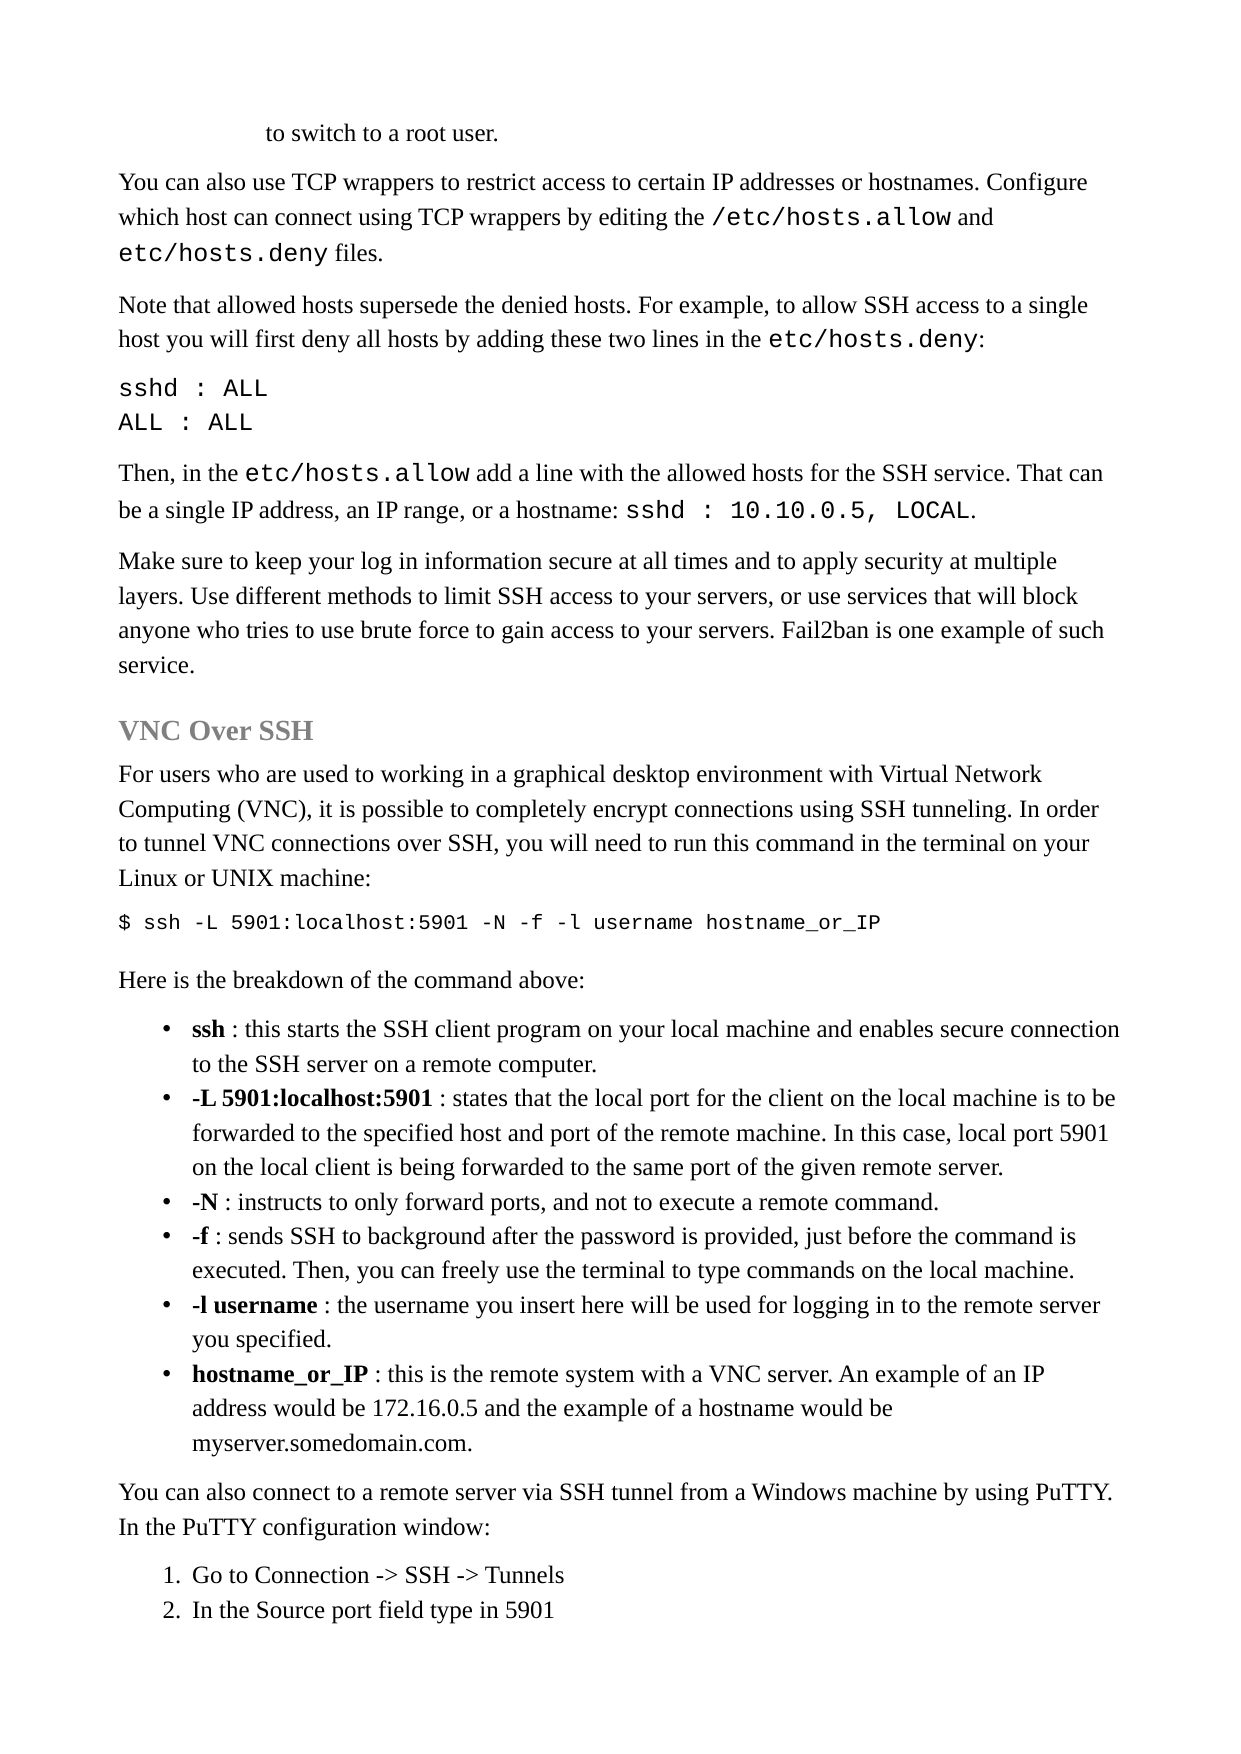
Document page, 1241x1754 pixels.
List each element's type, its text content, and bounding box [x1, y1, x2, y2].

list Go to Connection -> SSH -> Tunnels [162, 1561, 1122, 1589]
text You can also use TCP wrappers to restrict access to certain IP addresses or hostnames. Configure which host can connect using TCP wrappers by editing the /etc/hosts.allow and etc/hosts.deny files. [118, 167, 1122, 269]
list to switch to a root user. [236, 118, 1122, 147]
list -f : sends SSH to background after the password is provided, just before the command is executed. Then, you can freely use the terminal to type commands on the local machine. [162, 1221, 1122, 1284]
subtitle VNC Over SSH [118, 713, 1122, 747]
text You can also connect to a remote server via SSH tunnel from a Windows machine by using PuTTY. In the PuTTY configuration window: [118, 1477, 1122, 1540]
text Note that allowed hosts supersede the denied hosts. For example, to allow SSH access to a single host you will first deny all hosts by adding these two lines in the etc/hosts.deny: [118, 290, 1122, 355]
list -L 5901:localhost:5901 : states that the local port for the client on the local machine is to be forwarded to the specified host and port of the remote machine. In this case, local port 5901 on the local client is being forwarded to the same port of the given remote server. [162, 1083, 1122, 1181]
list -l username : the username you insert here will be used for logging in to the remote server you specified. [162, 1290, 1122, 1353]
list -N : instructs to only forward ports, and not to execute a remote command. [162, 1187, 1122, 1215]
text sshd : ALL ALL : ALL [118, 376, 1122, 438]
list ssh : this starts the SSH client program on your local machine and enables secure connection to the SSH server on a remote computer. [162, 1014, 1122, 1077]
text Then, in the etc/hosts.allow add a line with the allowed hosts for the SSH service. That can be a single IP address, an IP range, or a hostname: sshd : 10.10.0.5, LOCAL. [118, 458, 1122, 526]
list hostname_or_IP : this is the remote system with a VNC server. An example of an IP address would be 172.16.0.5 and the example of a hostname would be myserver.somedomain.com. [162, 1359, 1122, 1457]
text $ ssh -L 5901:localhost:5901 -N -f -l username hostname_or_IP [118, 912, 1122, 936]
list In the Source port field type in 5901 [162, 1595, 1122, 1624]
text Here is the breakdown of the command above: [118, 965, 1122, 994]
text Make sure to keep your log in information secure at all times and to apply security at multiple layers. Use different methods to limit SSH access to your servers, or use services that will block anyone who tries to use brute force to gain access to your servers. Fail2ban is one example of such service. [118, 546, 1122, 679]
text For users who are used to working in a graphical desktop environment with Virtual Network Computing (VNC), it is possible to completely encrypt connections using SSH tunneling. In order to tunnel VNC connections over SSH, you will need to run this command in the terminal on your Linux or UNIX machine: [118, 759, 1122, 892]
